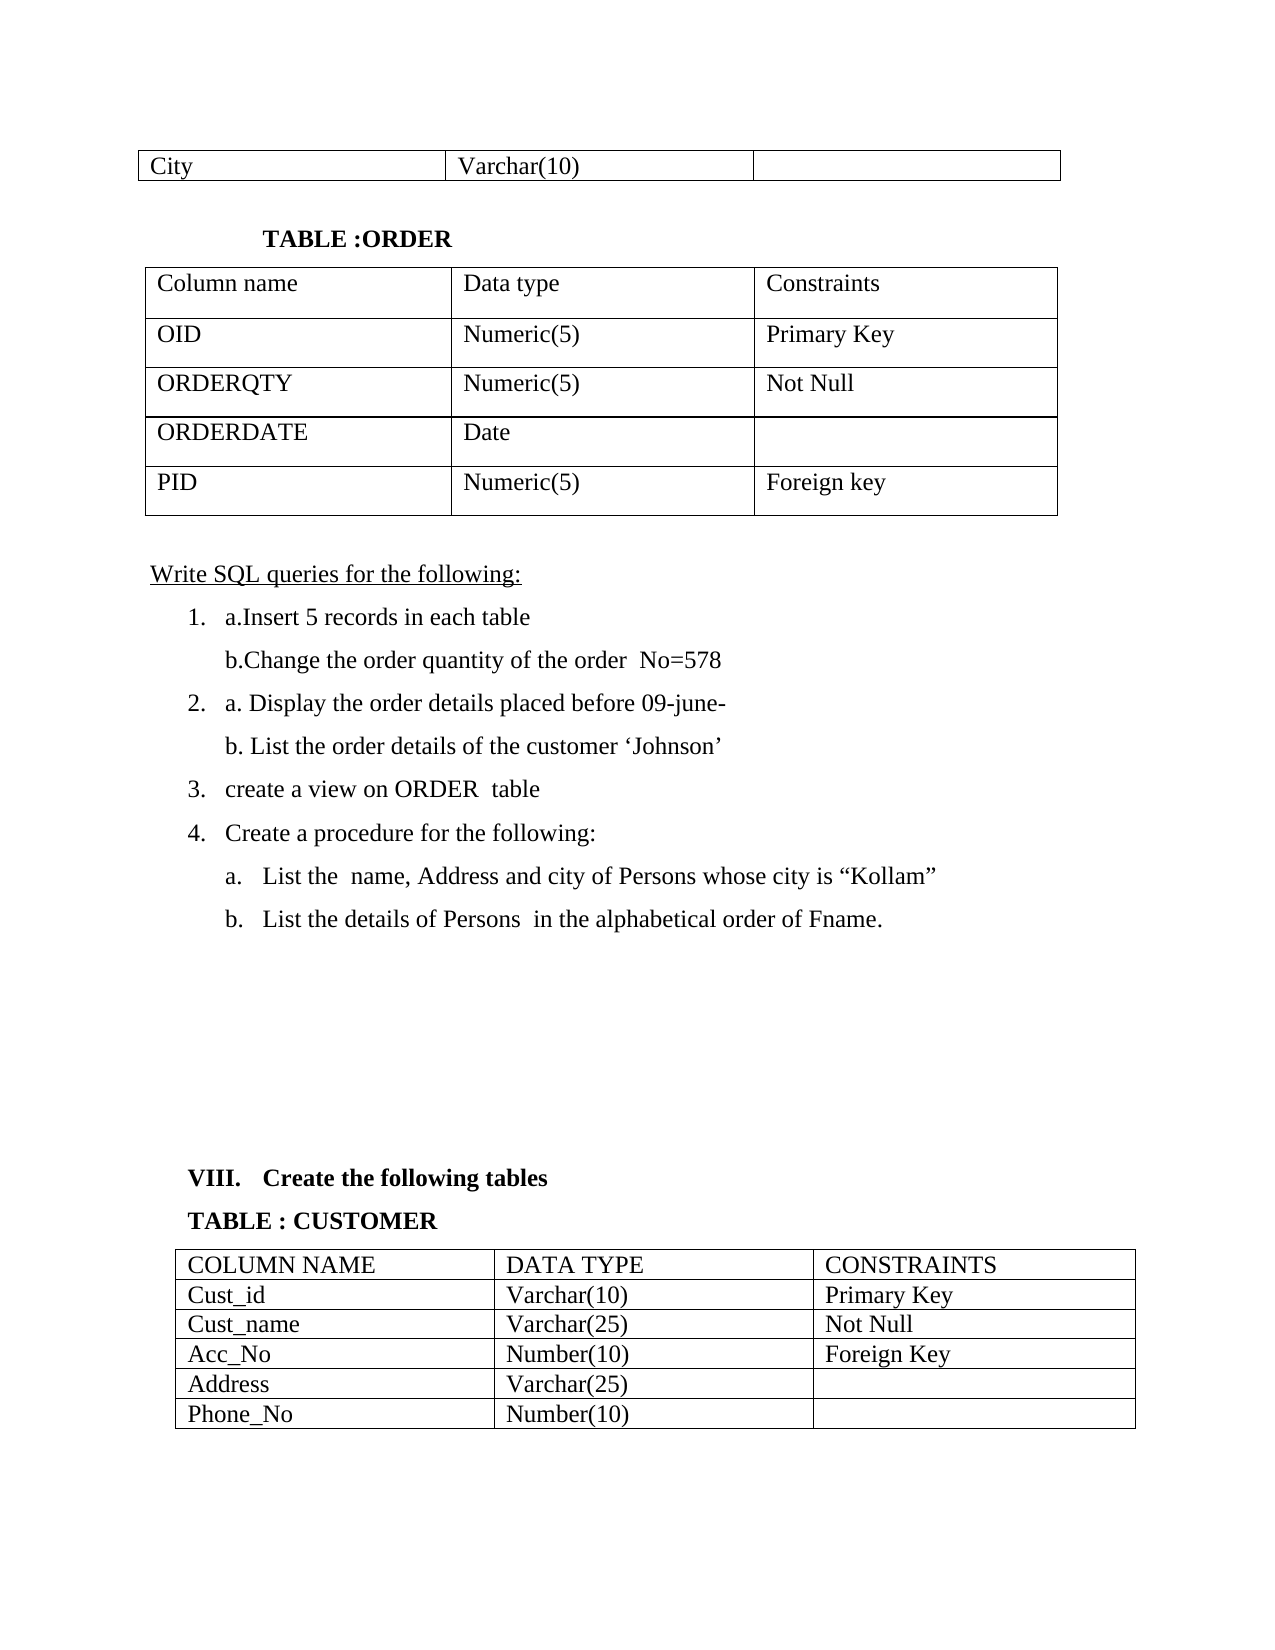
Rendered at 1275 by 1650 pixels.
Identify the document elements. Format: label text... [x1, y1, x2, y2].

table_cell PID [146, 467, 451, 515]
list a.Insert 5 records in each table [187, 602, 1125, 631]
table_cell Number(10) [495, 1399, 813, 1428]
table_header Column name [146, 268, 451, 318]
table_cell Numeric(5) [452, 319, 754, 367]
table_cell Foreign Key [814, 1339, 1135, 1368]
table_header Data type [452, 268, 754, 318]
table_cell Numeric(5) [452, 467, 754, 515]
table_cell Address [176, 1369, 494, 1398]
table_header CONSTRAINTS [814, 1250, 1135, 1279]
table_cell Acc_No [176, 1339, 494, 1368]
list List the details of Persons in the alphabetical order of Fname. [225, 904, 1125, 933]
table_cell [755, 418, 1057, 466]
text b. List the order details of the customer ‘Johnson’ [225, 731, 1125, 760]
table_cell Primary Key [814, 1280, 1135, 1308]
table_cell Cust_name [176, 1310, 494, 1338]
table_cell OID [146, 319, 451, 367]
table_cell Phone_No [176, 1399, 494, 1428]
text b.Change the order quantity of the order No=578 [225, 645, 1125, 674]
table_cell [814, 1369, 1135, 1398]
list a. Display the order details placed before 09-june- [187, 688, 1125, 717]
table_cell Foreign key [755, 467, 1057, 515]
table_cell Numeric(5) [452, 368, 754, 416]
table_cell Number(10) [495, 1339, 813, 1368]
table_header Constraints [755, 268, 1057, 318]
list Create a procedure for the following: [187, 818, 1125, 846]
list Create the following tables [187, 1163, 1125, 1191]
list create a view on ORDER table [187, 774, 1125, 803]
text TABLE : CUSTOMER [187, 1206, 1125, 1234]
text Write SQL queries for the following: [150, 559, 1125, 588]
table_cell Varchar(10) [446, 151, 753, 180]
table_header COLUMN NAME [176, 1250, 494, 1279]
table_cell Not Null [814, 1310, 1135, 1338]
table_cell Not Null [755, 368, 1057, 416]
table_cell Varchar(10) [495, 1280, 813, 1308]
table_cell Varchar(25) [495, 1310, 813, 1338]
table_cell Cust_id [176, 1280, 494, 1308]
list List the name, Address and city of Persons whose city is “Kollam” [225, 861, 1125, 889]
table_cell [754, 151, 1060, 180]
table_cell Primary Key [755, 319, 1057, 367]
table_header DATA TYPE [495, 1250, 813, 1279]
table_cell ORDERDATE [146, 418, 451, 466]
table_cell Varchar(25) [495, 1369, 813, 1398]
text TABLE :ORDER [262, 224, 1125, 253]
table_cell City [139, 151, 445, 180]
table_cell Date [452, 418, 754, 466]
table_cell [814, 1399, 1135, 1428]
table_cell ORDERQTY [146, 368, 451, 416]
